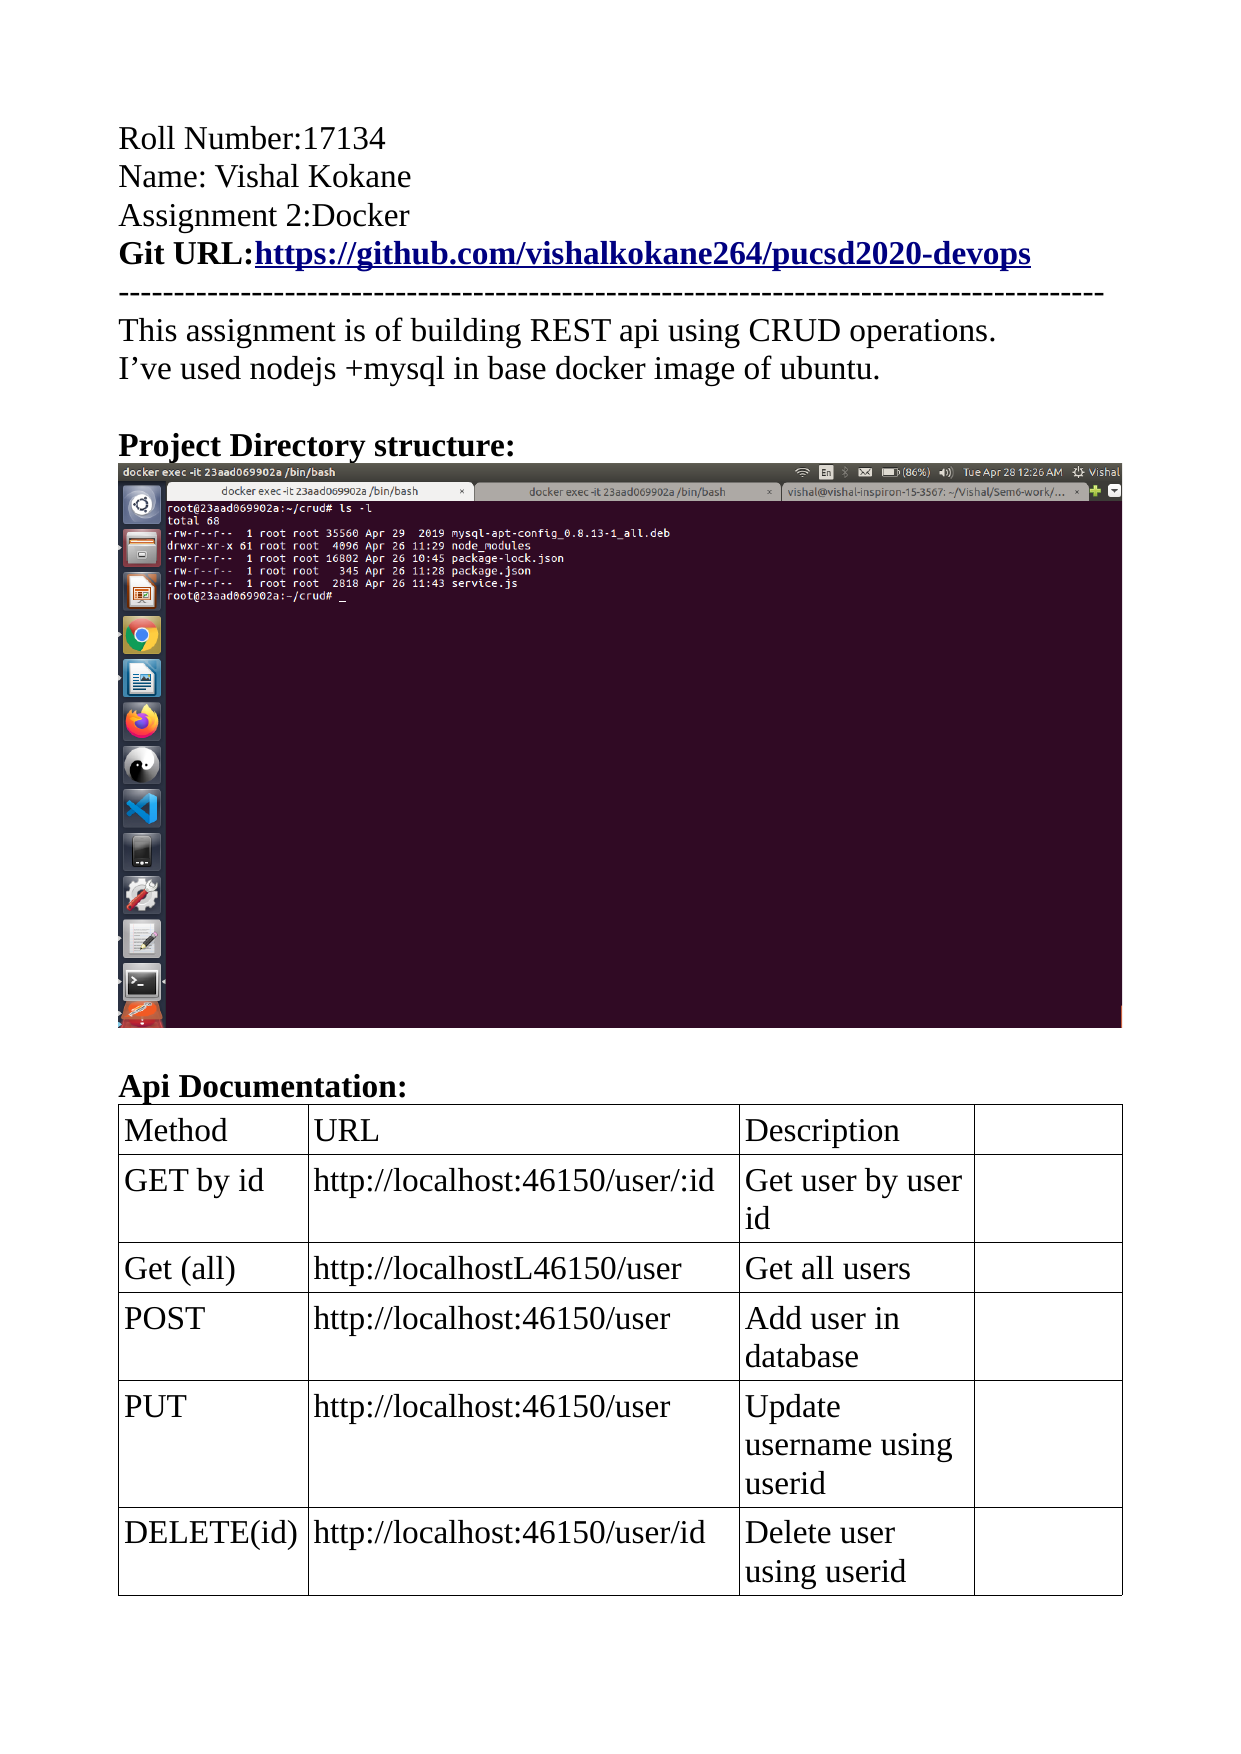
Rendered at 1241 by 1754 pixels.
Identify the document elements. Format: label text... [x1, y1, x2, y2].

table_header Method [119, 1105, 308, 1154]
table_cell http://localhost:46150/user [309, 1293, 739, 1380]
text Project Directory structure: [118, 425, 1122, 463]
table_cell Get all users [740, 1243, 974, 1292]
table_cell [975, 1293, 1122, 1380]
text Roll Number:17134 [118, 118, 1122, 156]
table_cell Update username using userid [740, 1381, 974, 1507]
text ----------------------------------------------------------------------------------------- [118, 271, 1122, 310]
table_cell [975, 1243, 1122, 1292]
table_header Description [740, 1105, 974, 1154]
picture [118, 463, 1123, 1028]
table_header URL [309, 1105, 739, 1154]
text Git URL:https://github.com/vishalkokane264/pucsd2020-devops [118, 233, 1122, 271]
table_cell GET by id [119, 1155, 308, 1242]
text I’ve used nodejs +mysql in base docker image of ubuntu. [118, 348, 1122, 386]
table_cell Add user in database [740, 1293, 974, 1380]
table_cell http://localhost:46150/user/id [309, 1508, 739, 1595]
text Name: Vishal Kokane [118, 156, 1122, 195]
table_cell http://localhost:46150/user [309, 1381, 739, 1507]
table_cell PUT [119, 1381, 308, 1507]
table_cell [975, 1508, 1122, 1595]
table_cell http://localhost:46150/user/:id [309, 1155, 739, 1242]
table_cell Delete user using userid [740, 1508, 974, 1595]
table_cell [975, 1381, 1122, 1507]
text Api Documentation: [118, 1066, 1122, 1104]
text Assignment 2:Docker [118, 195, 1122, 233]
table_cell Get user by user id [740, 1155, 974, 1242]
table_header [975, 1105, 1122, 1154]
table_cell Get (all) [119, 1243, 308, 1292]
table_cell http://localhostL46150/user [309, 1243, 739, 1292]
table_cell DELETE(id) [119, 1508, 308, 1595]
table_cell [975, 1155, 1122, 1242]
text This assignment is of building REST api using CRUD operations. [118, 310, 1122, 348]
table_cell POST [119, 1293, 308, 1380]
